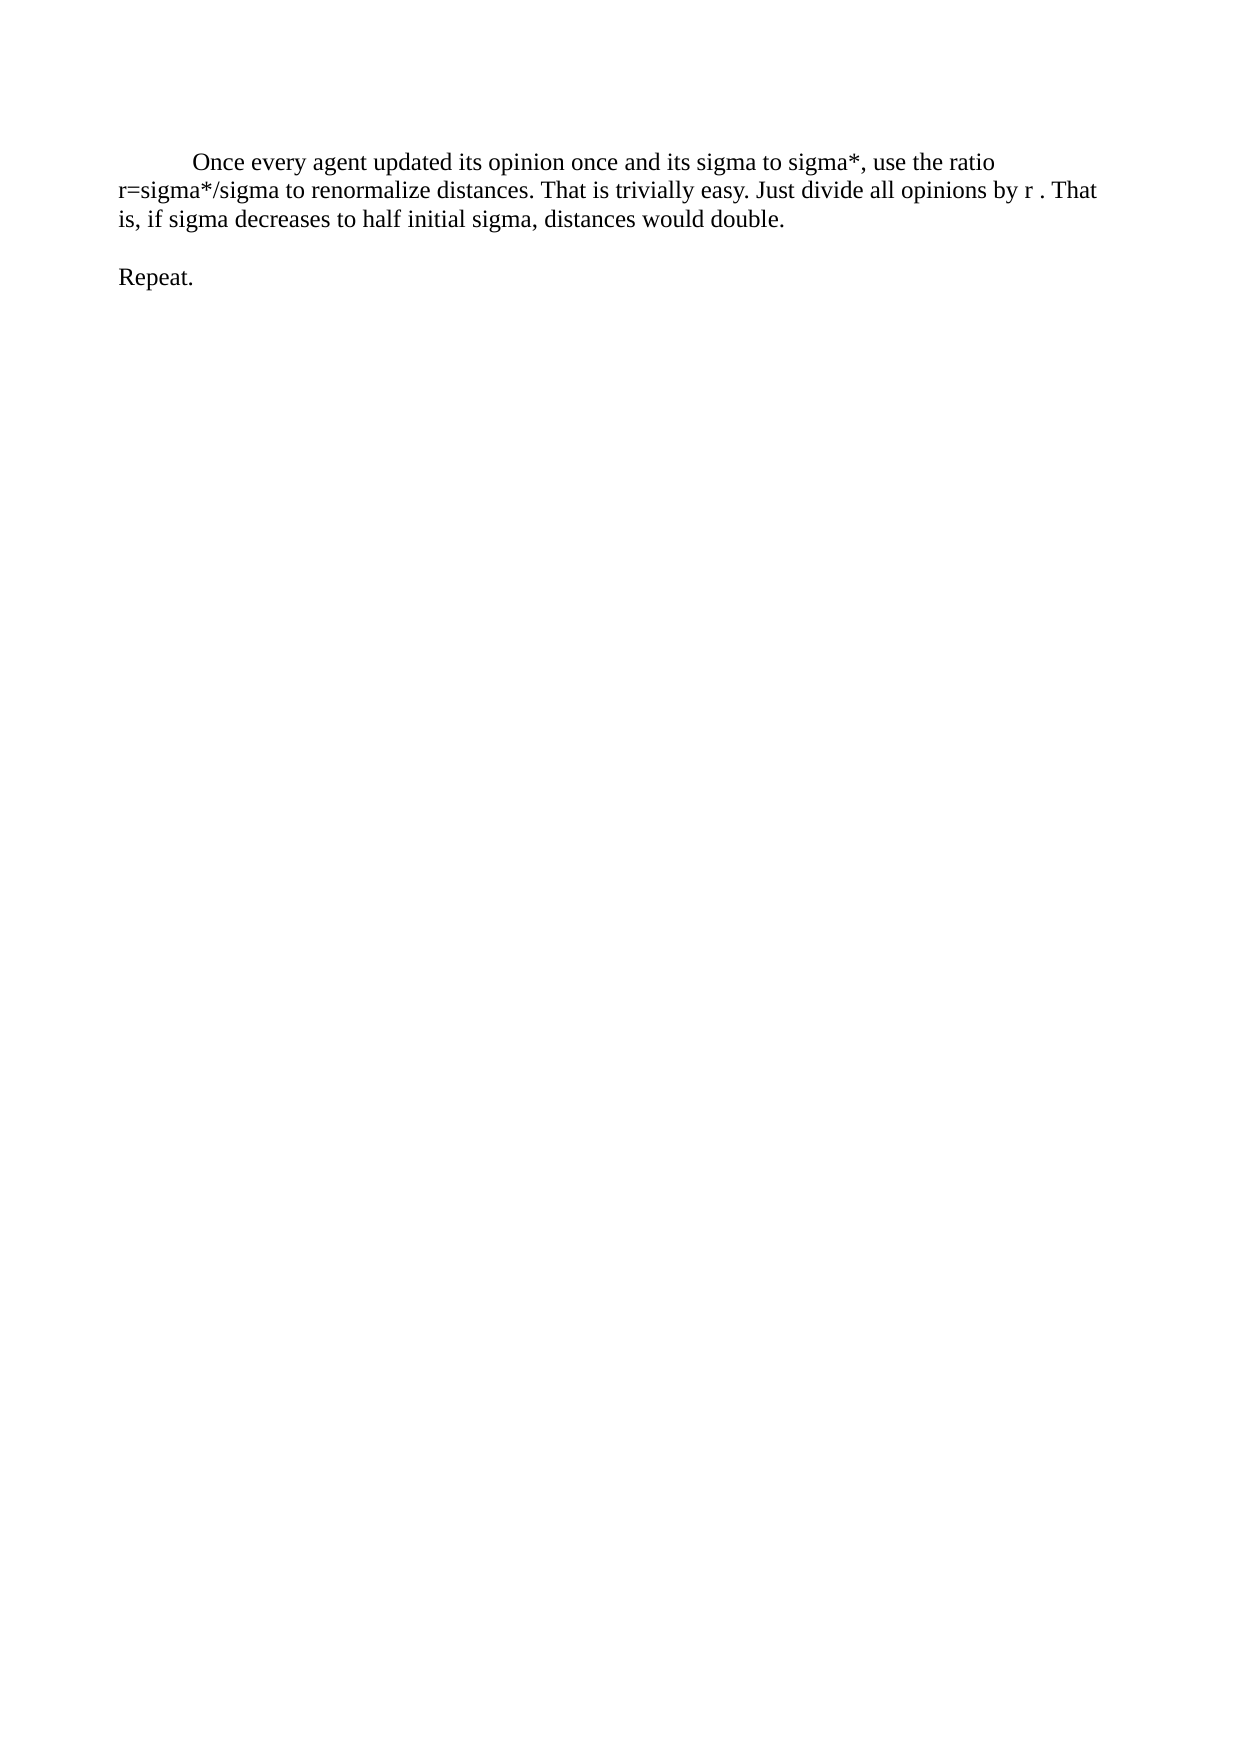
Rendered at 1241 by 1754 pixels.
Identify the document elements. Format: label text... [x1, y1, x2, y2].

text Once every agent updated its opinion once and its sigma to sigma*, use the ratio r=sigma*/sigma to renormalize distances. That is trivially easy. Just divide all opinions by r . That is, if sigma decreases to half initial sigma, distances would double. [118, 147, 1122, 233]
text Repeat. [118, 262, 1122, 291]
